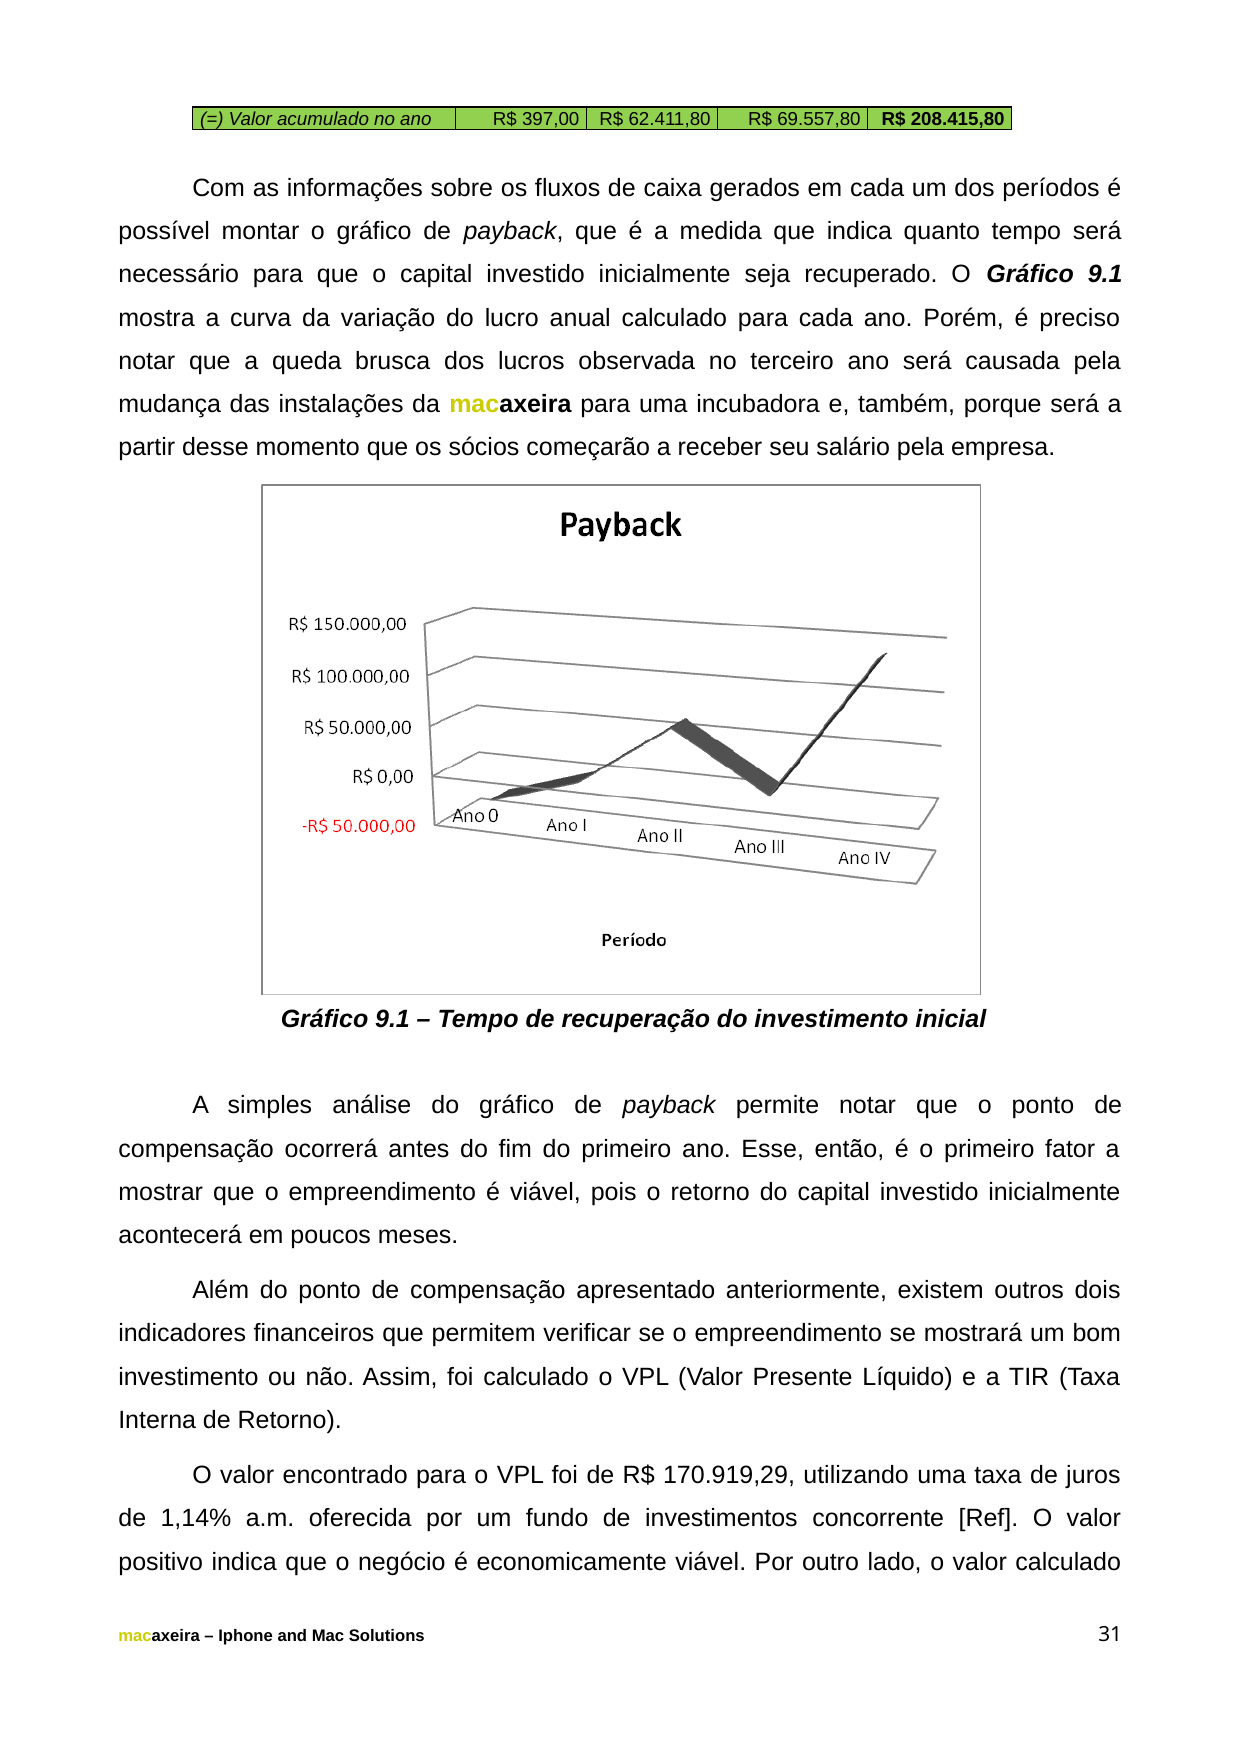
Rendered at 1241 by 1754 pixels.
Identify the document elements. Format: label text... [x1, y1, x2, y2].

text O valor encontrado para o VPL foi de R$ 170.919,29, utilizando uma taxa de juros de 1,14% a.m. oferecida por um fundo de investimentos concorrente [Ref]. O valor positivo indica que o negócio é economicamente viável. Por outro lado, o valor calculado [118, 1460, 1122, 1575]
table_cell R$ 69.557,80 [718, 108, 867, 129]
text Com as informações sobre os fluxos de caixa gerados em cada um dos períodos é possível montar o gráfico de payback, que é a medida que indica quanto tempo será necessário para que o capital investido inicialmente seja recuperado. O Gráfico 9.1 mostra a curva da variação do lucro anual calculado para cada ano. Porém, é preciso notar que a queda brusca dos lucros observada no terceiro ano será causada pela mudança das instalações da macaxeira para uma incubadora e, também, porque será a partir desse momento que os sócios começarão a receber seu salário pela empresa. [118, 173, 1122, 461]
table_cell R$ 62.411,80 [587, 108, 717, 129]
table_cell R$ 208.415,80 [868, 108, 1011, 129]
text A simples análise do gráfico de payback permite notar que o ponto de compensação ocorrerá antes do fim do primeiro ano. Esse, então, é o primeiro fator a mostrar que o empreendimento é viável, pois o retorno do capital investido inicialmente acontecerá em poucos meses. [118, 1090, 1122, 1248]
text Gráfico 9.1 – Tempo de recuperação do investimento inicial [118, 1004, 1122, 1033]
text Além do ponto de compensação apresentado anteriormente, existem outros dois indicadores financeiros que permitem verificar se o empreendimento se mostrará um bom investimento ou não. Assim, foi calculado o VPL (Valor Presente Líquido) e a TIR (Taxa Interna de Retorno). [118, 1275, 1122, 1433]
table_cell (=) Valor acumulado no ano [193, 108, 455, 129]
picture [261, 484, 981, 995]
table_cell R$ 397,00 [456, 108, 586, 129]
